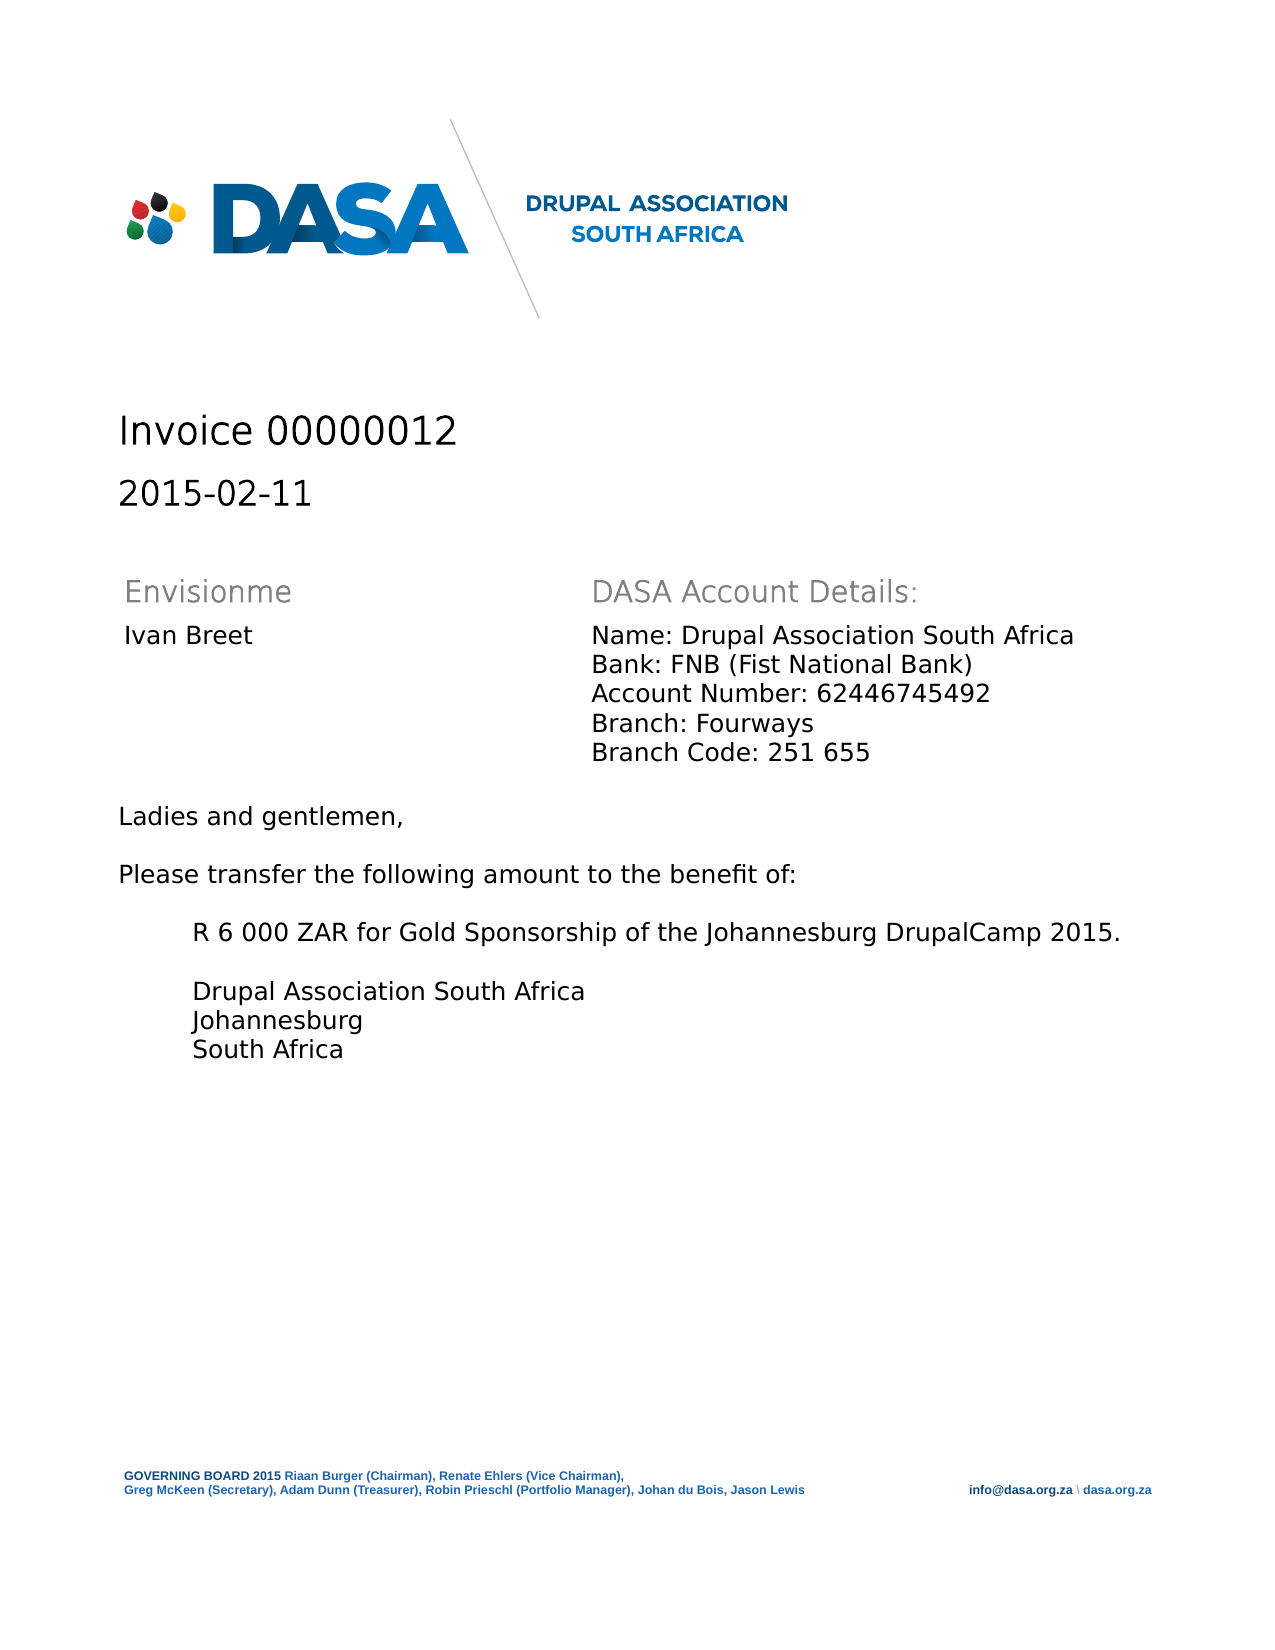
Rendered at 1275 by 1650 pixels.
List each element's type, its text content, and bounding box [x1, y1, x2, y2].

subtitle 2015-02-11 [118, 474, 1157, 513]
text Please transfer the following amount to the benefit of: [118, 860, 1157, 889]
text Ladies and gentlemen, [118, 802, 1157, 831]
text Johannesburg [192, 1006, 1157, 1035]
subtitle Invoice 00000012 [118, 409, 1157, 453]
text South Africa [192, 1035, 1157, 1064]
text R 6 000 ZAR for Gold Sponsorship of the Johannesburg DrupalCamp 2015. [192, 919, 1157, 948]
table_header Envisionme Ivan Breet [118, 555, 585, 773]
table_header DASA Account Details: Name: Drupal Association South Africa Bank: FNB (Fist National Bank) Account Number: 62446745492 Branch: Fourways Branch Code: 251 655 [585, 555, 1157, 773]
text Drupal Association South Africa [192, 977, 1157, 1006]
